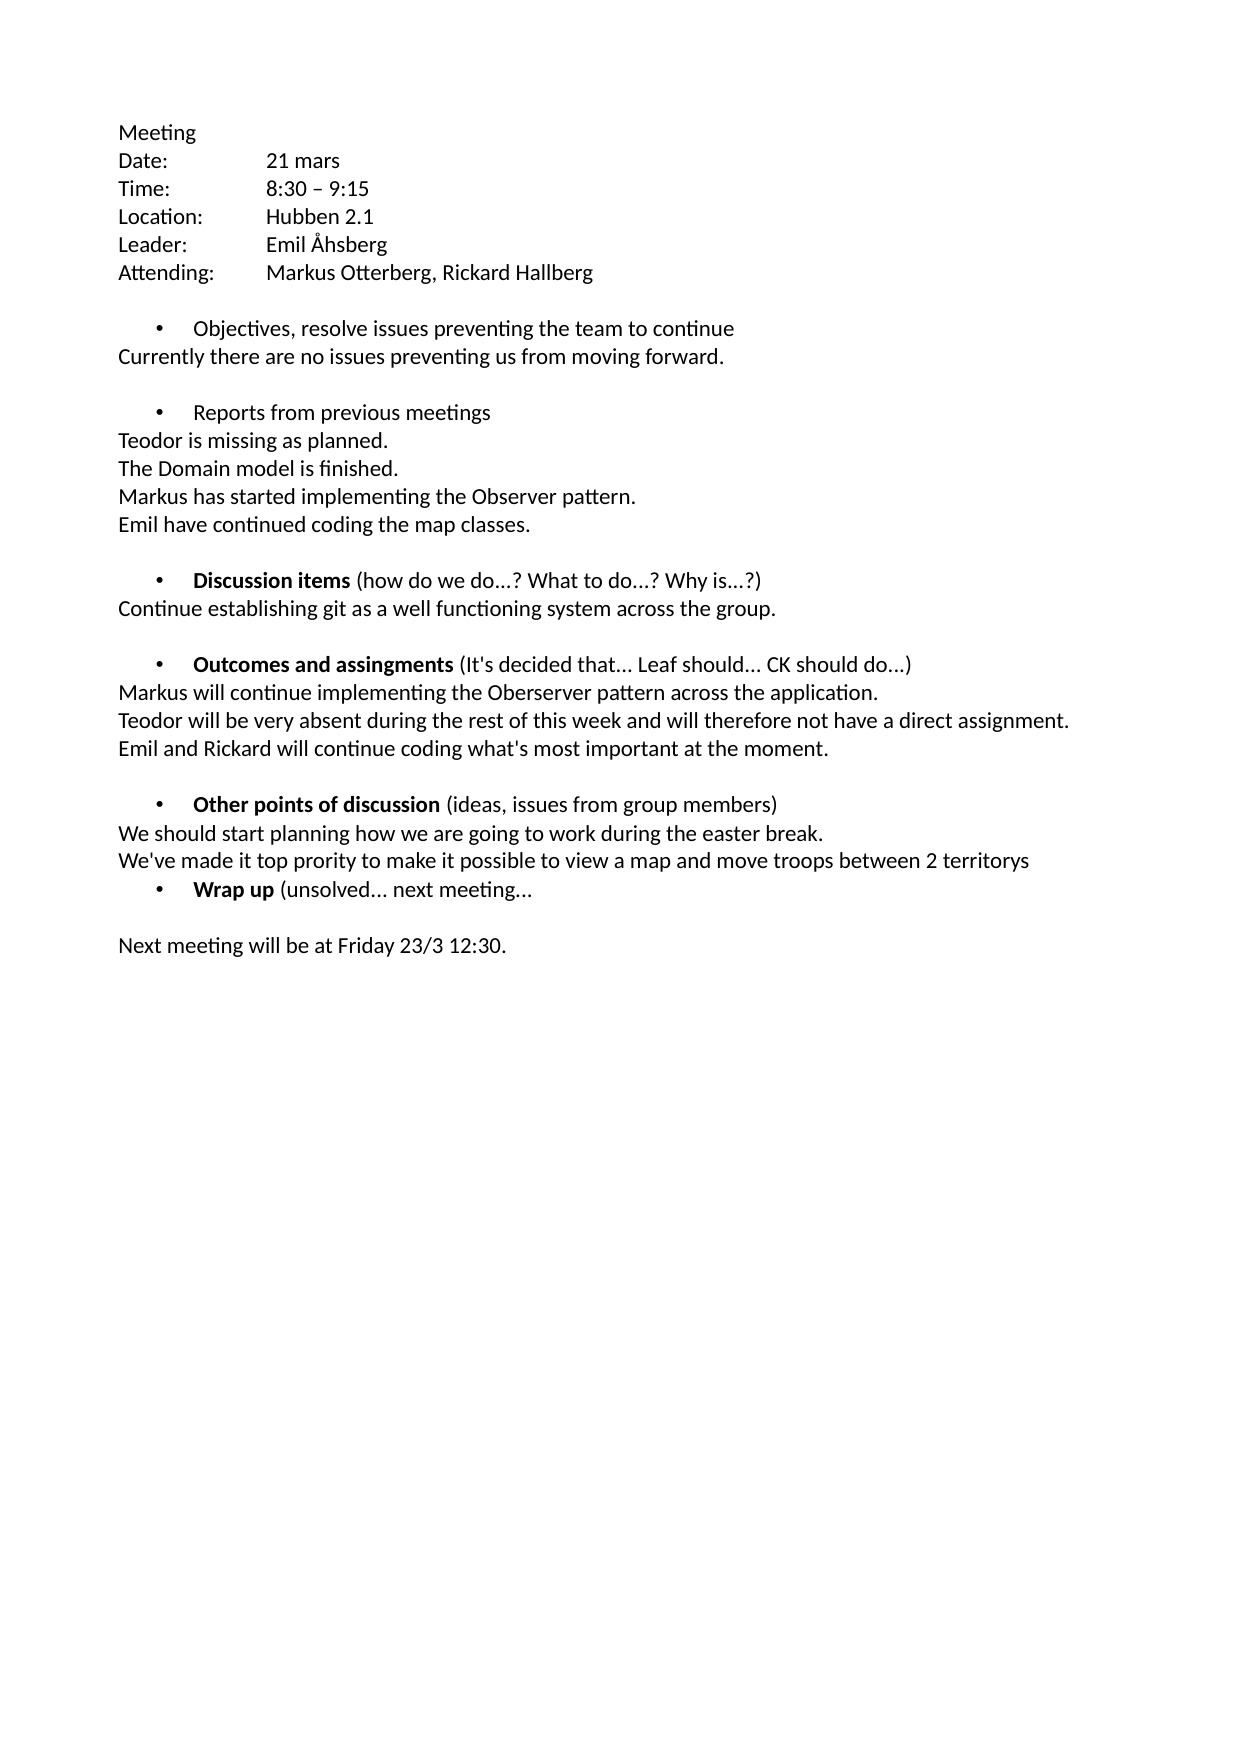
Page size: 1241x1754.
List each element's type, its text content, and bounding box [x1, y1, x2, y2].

text Leader: Emil Åhsberg [118, 230, 1122, 258]
text Next meeting will be at Friday 23/3 12:30. [118, 931, 1122, 959]
text Emil have continued coding the map classes. [118, 510, 1122, 538]
list Other points of discussion (ideas, issues from group members) [156, 791, 1122, 819]
text Date: 21 mars [118, 146, 1122, 174]
text Location: Hubben 2.1 [118, 202, 1122, 230]
text The Domain model is finished. [118, 454, 1122, 482]
text Attending: Markus Otterberg, Rickard Hallberg [118, 258, 1122, 286]
text Teodor is missing as planned. [118, 426, 1122, 454]
list Outcomes and assingments (It's decided that... Leaf should... CK should do...) [156, 651, 1122, 678]
text Markus will continue implementing the Oberserver pattern across the application. [118, 678, 1122, 707]
text Emil and Rickard will continue coding what's most important at the moment. [118, 734, 1122, 763]
list Wrap up (unsolved... next meeting... [156, 875, 1122, 903]
text Time: 8:30 – 9:15 [118, 174, 1122, 202]
list Discussion items (how do we do...? What to do...? Why is...?) [156, 566, 1122, 594]
text Currently there are no issues preventing us from moving forward. [118, 342, 1122, 370]
list Reports from previous meetings [156, 398, 1122, 426]
list Objectives, resolve issues preventing the team to continue [156, 314, 1122, 342]
text We've made it top prority to make it possible to view a map and move troops between 2 territorys [118, 847, 1122, 875]
text Teodor will be very absent during the rest of this week and will therefore not have a direct assignment. [118, 707, 1122, 734]
text Continue establishing git as a well functioning system across the group. [118, 594, 1122, 622]
text We should start planning how we are going to work during the easter break. [118, 819, 1122, 847]
text Meeting [118, 118, 1122, 146]
text Markus has started implementing the Observer pattern. [118, 482, 1122, 510]
